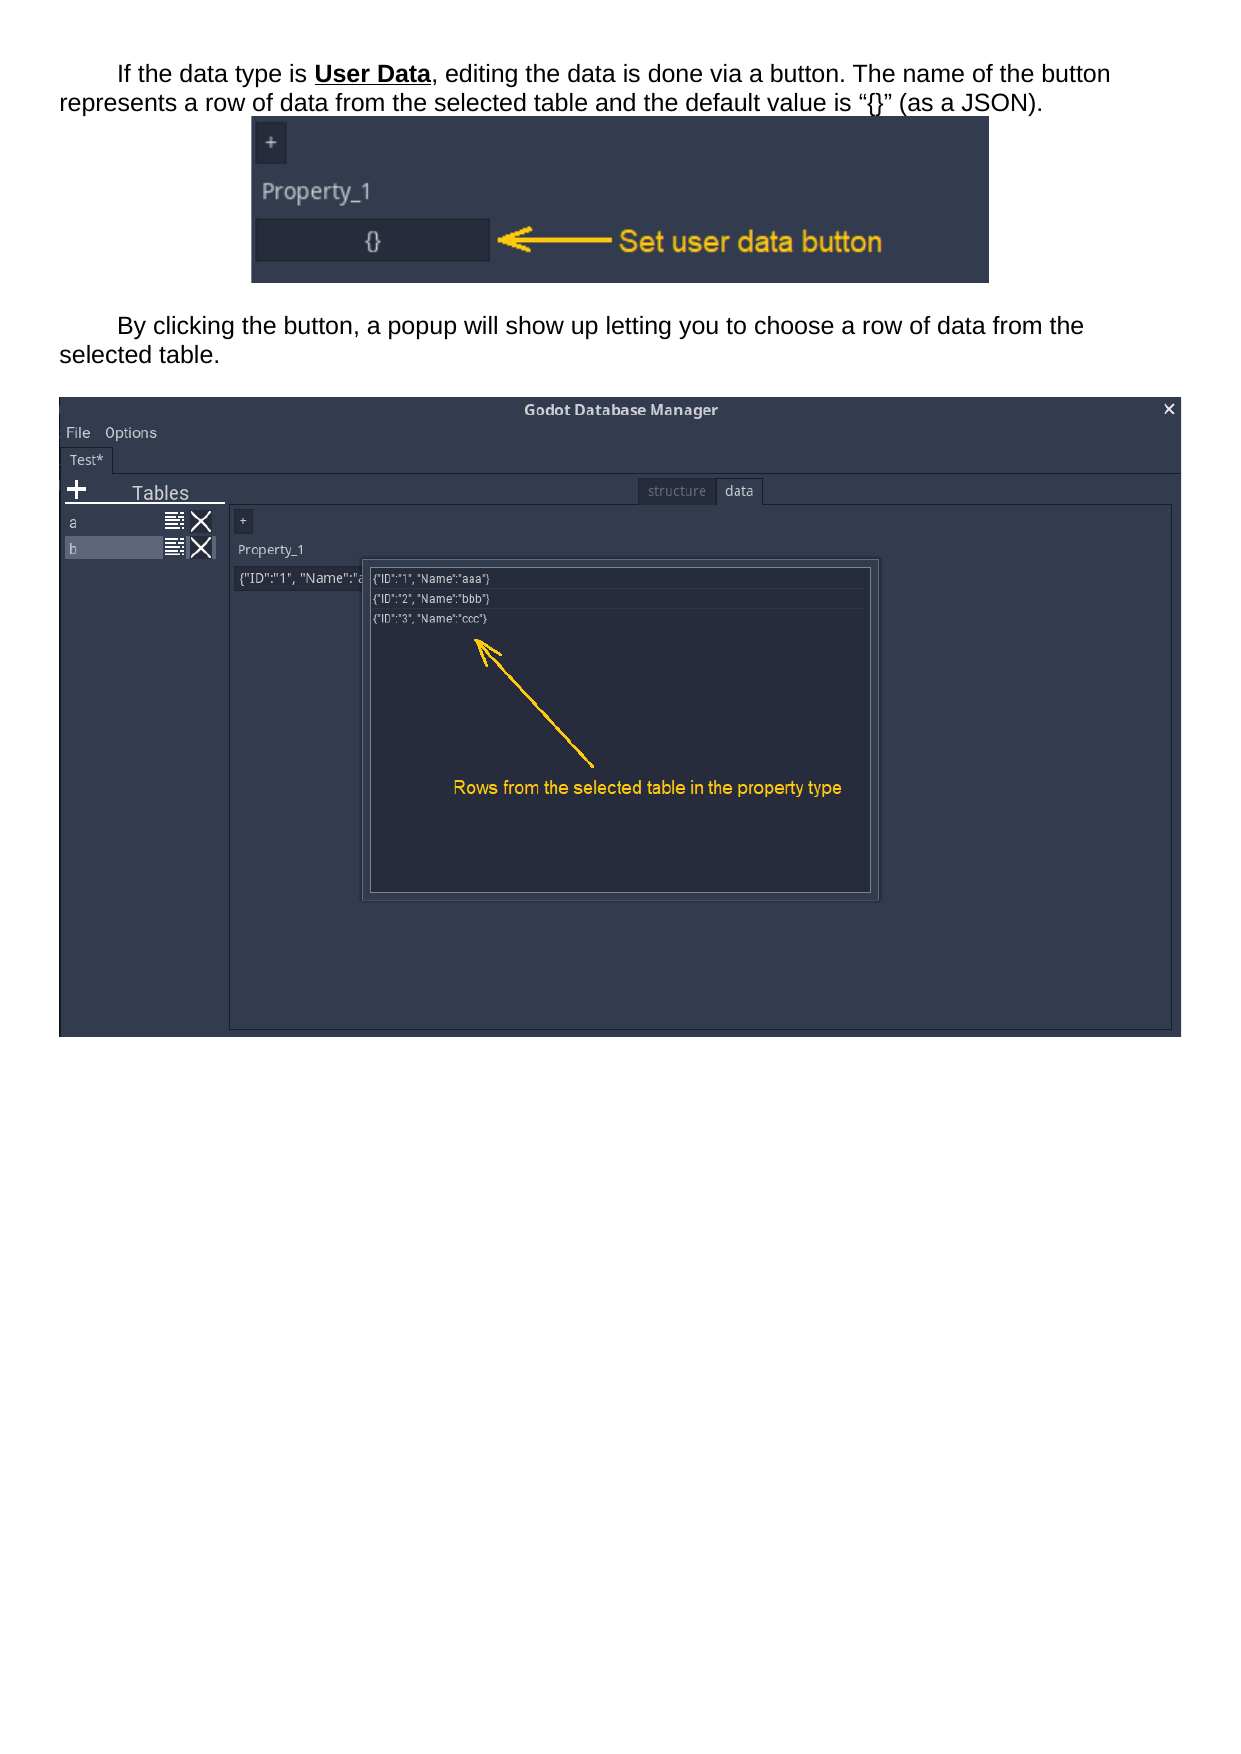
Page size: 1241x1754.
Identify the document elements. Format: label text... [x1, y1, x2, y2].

text If the data type is User Data, editing the data is done via a button. The name of the button represents a row of data from the selected table and the default value is “{}” (as a JSON). [59, 59, 1181, 117]
text By clicking the button, a popup will show up letting you to choose a row of data from the selected table. [59, 311, 1181, 368]
